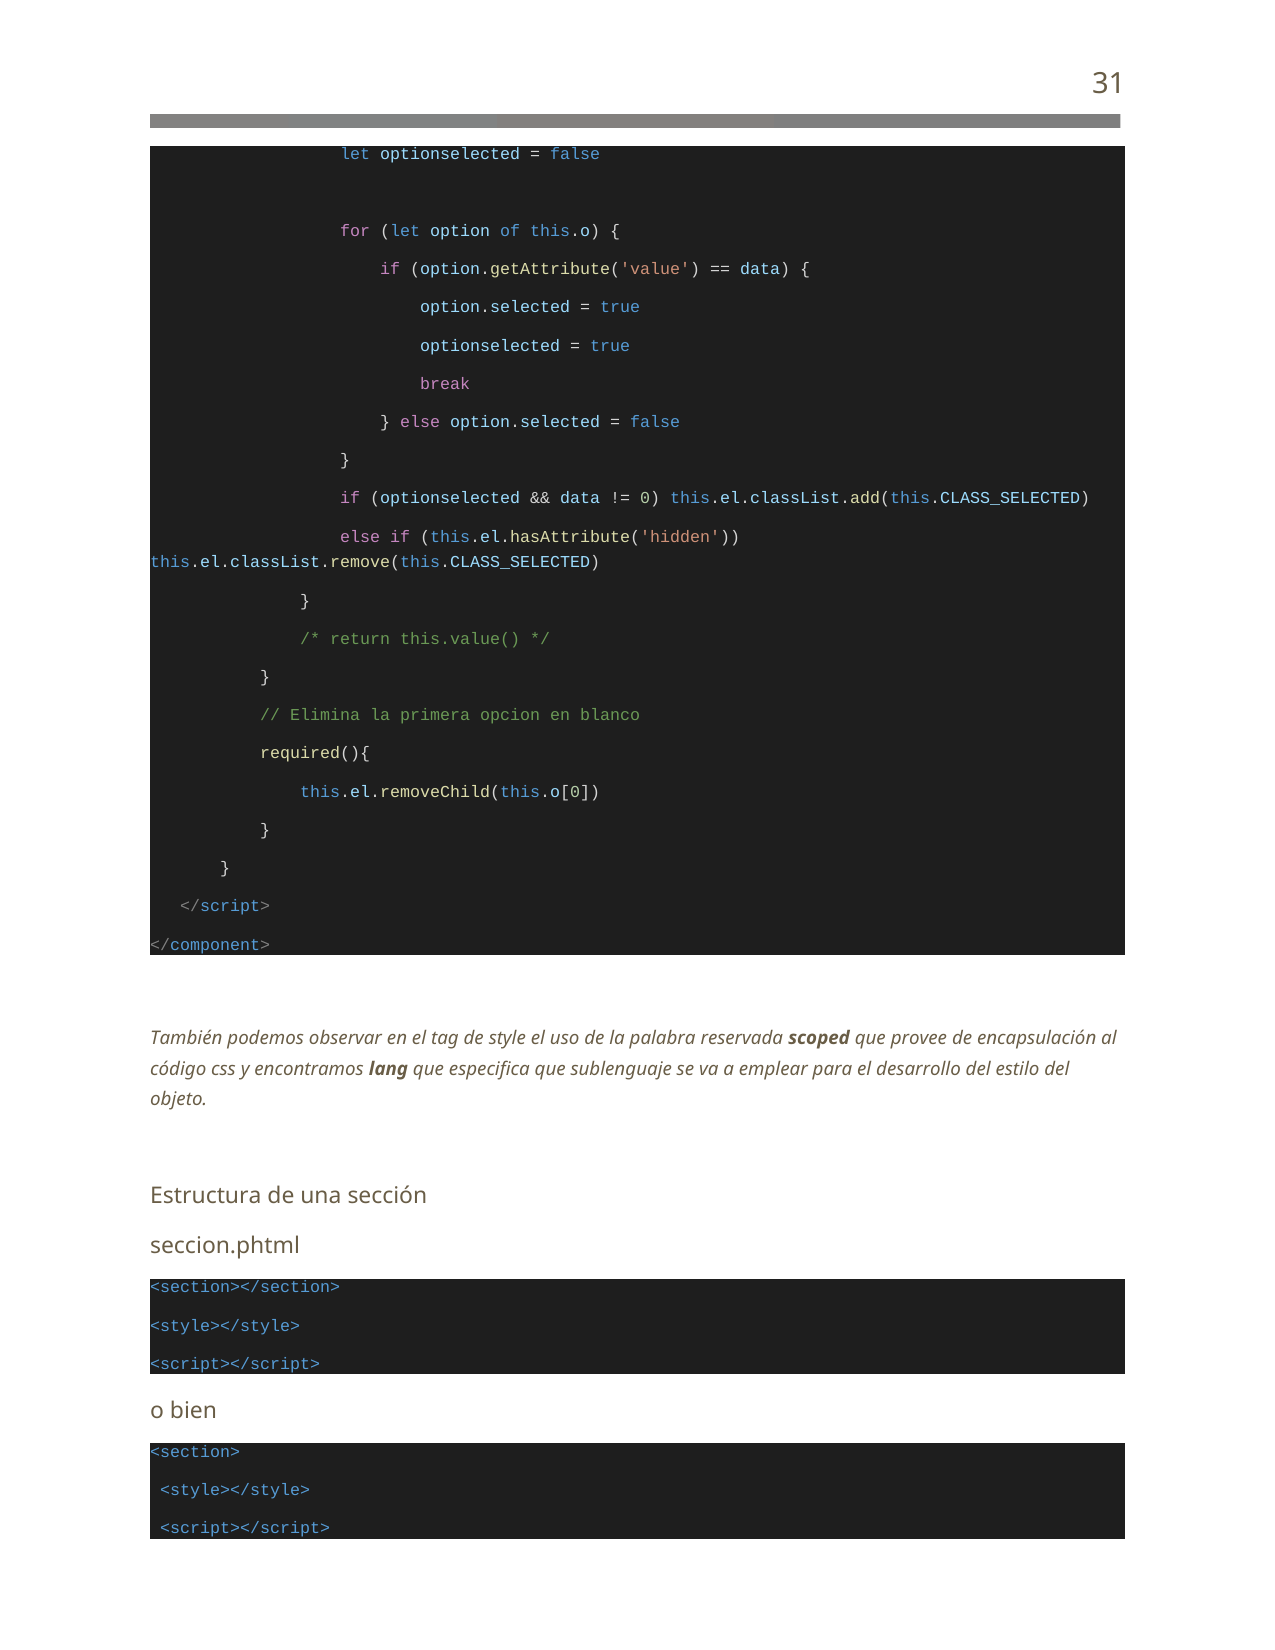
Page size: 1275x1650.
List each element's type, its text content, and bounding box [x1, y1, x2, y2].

text </script> [150, 898, 1125, 917]
text <style></style> [150, 1317, 1125, 1336]
text <section></section> [150, 1279, 1125, 1298]
text o bien [150, 1393, 1125, 1425]
text if (optionselected && data != 0) this.el.classList.add(this.CLASS_SELECTED) [150, 490, 1125, 509]
text if (option.getAttribute('value') == data) { [150, 261, 1125, 279]
text break [150, 375, 1125, 394]
text // Elimina la primera opcion en blanco [150, 707, 1125, 726]
text } else option.selected = false [150, 413, 1125, 432]
text seccion.phtml [150, 1229, 1125, 1260]
text } [150, 860, 1125, 879]
text <style></style> [150, 1482, 1125, 1501]
text <section> [150, 1443, 1125, 1462]
text else if (this.el.hasAttribute('hidden')) this.el.classList.remove(this.CLASS_SELECTED) [150, 528, 1125, 573]
text } [150, 822, 1125, 840]
picture [150, 114, 1121, 128]
text this.el.removeChild(this.o[0]) [150, 783, 1125, 802]
text <script></script> [150, 1355, 1125, 1374]
text optionselected = true [150, 337, 1125, 356]
text } [150, 592, 1125, 611]
text option.selected = true [150, 299, 1125, 318]
text let optionselected = false [150, 146, 1125, 165]
text Estructura de una sección [150, 1179, 1125, 1210]
text /* return this.value() */ [150, 630, 1125, 649]
text </component> [150, 936, 1125, 955]
text } [150, 452, 1125, 471]
text required(){ [150, 745, 1125, 764]
text <script></script> [150, 1520, 1125, 1539]
text } [150, 669, 1125, 687]
text for (let option of this.o) { [150, 222, 1125, 241]
text También podemos observar en el tag de style el uso de la palabra reservada scoped que provee de encapsulación al código css y encontramos lang que especifica que sublenguaje se va a emplear para el desarrollo del estilo del objeto. [150, 1024, 1125, 1111]
